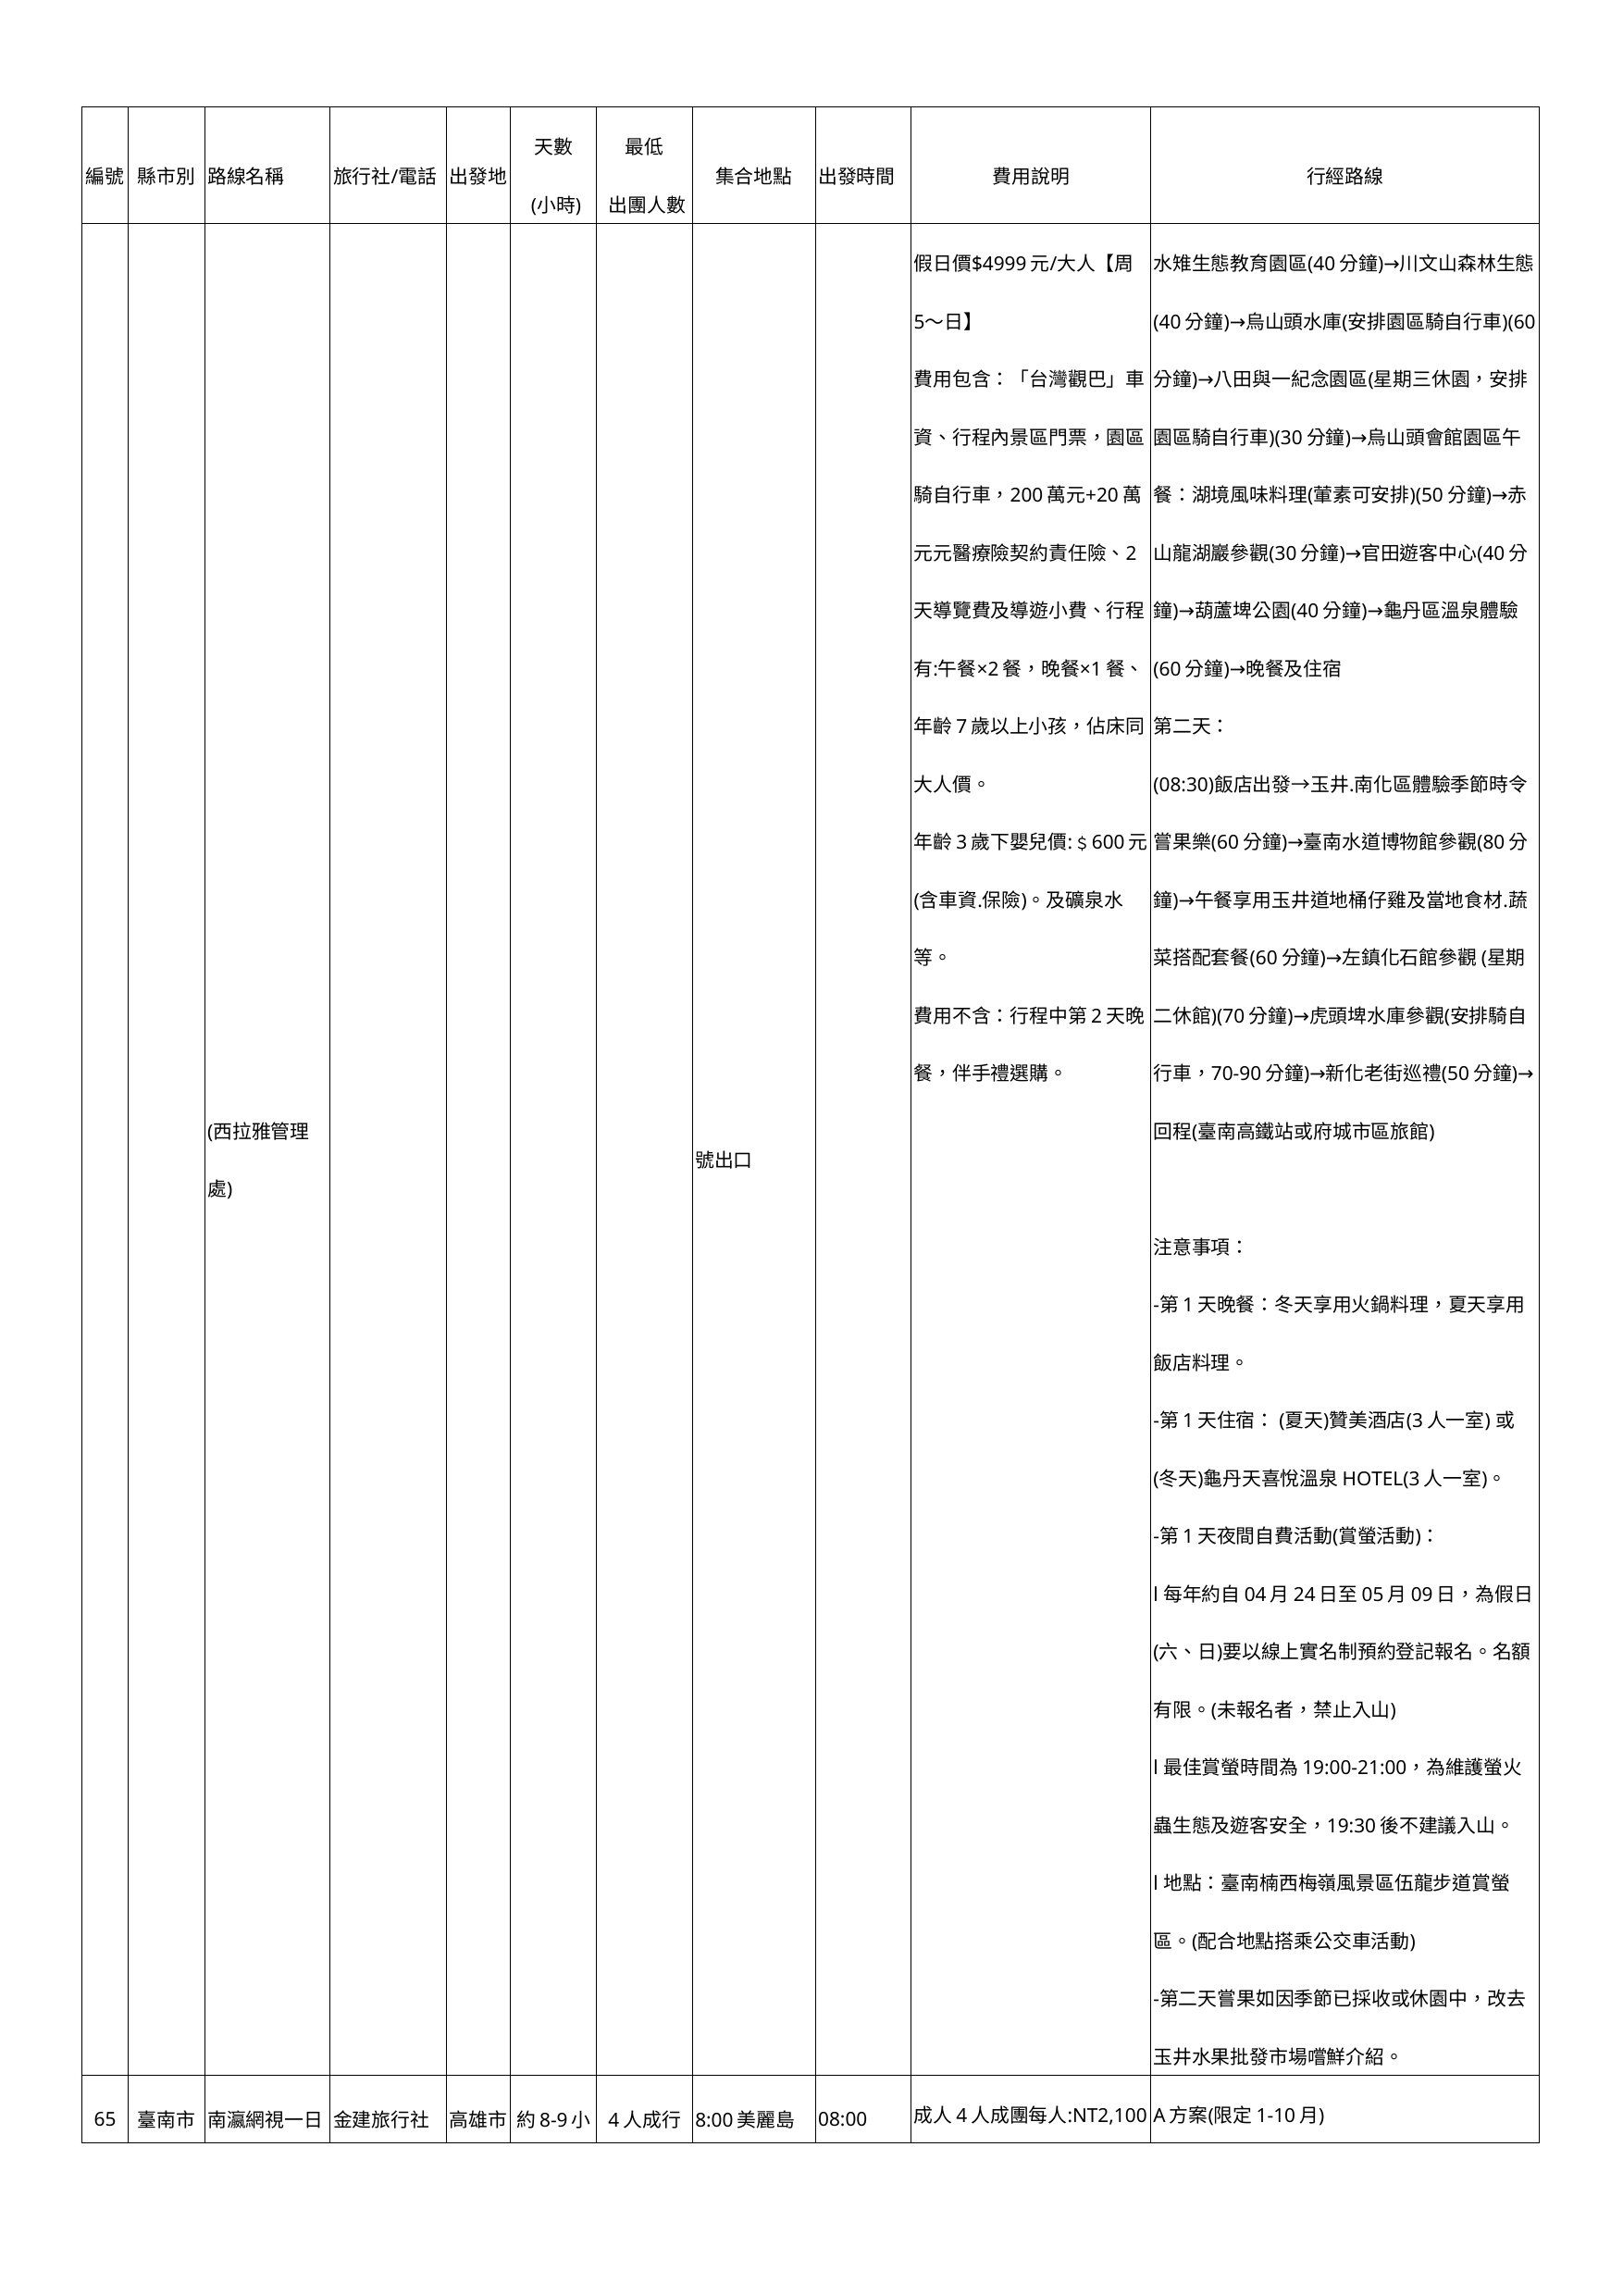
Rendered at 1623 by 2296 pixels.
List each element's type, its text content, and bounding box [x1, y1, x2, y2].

table_header 出發時間 [816, 107, 911, 223]
table_header 出發地 [447, 107, 510, 223]
table_cell 假日價$4999元/大人【周5～日】 費用包含：「台灣觀巴」車資、行程內景區門票，園區騎自行車，200萬元+20萬元元醫療險契約責任險、2天導覽費及導遊小費、行程有:午餐×2餐，晚餐×1餐、年齡7歲以上小孩，佔床同大人價。 年齡3歲下嬰兒價:﹩600元(含車資.保險)。及礦泉水等。 費用不含：行程中第2天晚餐，伴手禮選購。 [911, 224, 1150, 2075]
table_cell [82, 224, 128, 2075]
table_cell 高雄市 [447, 2076, 510, 2141]
table_cell 4人成行 [597, 2076, 692, 2141]
table_header 路線名稱 [205, 107, 329, 223]
table_cell 水雉生態教育園區(40分鐘)→川文山森林生態(40分鐘)→烏山頭水庫(安排園區騎自行車)(60分鐘)→八田與一紀念園區(星期三休園，安排園區騎自行車)(30分鐘)→烏山頭會館園區午餐：湖境風味料理(葷素可安排)(50分鐘)→赤山龍湖巖參觀(30分鐘)→官田遊客中心(40分鐘)→葫蘆埤公園(40分鐘)→龜丹區溫泉體驗 (60分鐘)→晚餐及住宿 第二天： (08:30)飯店出發→玉井.南化區體驗季節時令嘗果樂(60分鐘)→臺南水道博物館參觀(80分鐘)→午餐享用玉井道地桶仔雞及當地食材.蔬菜搭配套餐(60分鐘)→左鎮化石館參觀 (星期二休館)(70分鐘)→虎頭埤水庫參觀(安排騎自行車，70-90分鐘)→新化老街巡禮(50分鐘)→回程(臺南高鐵站或府城市區旅館) 注意事項： -第1天晚餐：冬天享用火鍋料理，夏天享用飯店料理。 -第1天住宿： (夏天)贊美酒店(3人一室) 或(冬天)龜丹天喜悅溫泉HOTEL(3人一室)。 -第1天夜間自費活動(賞螢活動)： l 每年約自04月24日至05月09日，為假日(六、日)要以線上實名制預約登記報名。名額有限。(未報名者，禁止入山) l 最佳賞螢時間為19:00-21:00，為維護螢火蟲生態及遊客安全，19:30後不建議入山。 l 地點：臺南楠西梅嶺風景區伍龍步道賞螢區。(配合地點搭乘公交車活動) -第二天嘗果如因季節已採收或休園中，改去玉井水果批發市場嚐鮮介紹。 [1151, 224, 1539, 2075]
table_cell 8:00美麗島 [693, 2076, 815, 2141]
table_cell [129, 224, 204, 2075]
table_cell 金建旅行社 [330, 2076, 446, 2141]
table_cell 08:00 [816, 2076, 911, 2141]
table_cell [597, 224, 692, 2075]
table_header 集合地點 [693, 107, 815, 223]
table_cell A方案(限定1-10月) [1151, 2076, 1539, 2141]
table_cell 成人4人成團每人:NT2,100 [911, 2076, 1150, 2141]
table_cell 號出口 [693, 224, 815, 2075]
table_cell 臺南市 [129, 2076, 204, 2141]
table_cell (西拉雅管理處) [205, 224, 329, 2075]
table_header 天數 (小時) [511, 107, 596, 223]
table_cell 65 [82, 2076, 128, 2141]
table_header 行經路線 [1151, 107, 1539, 223]
table_header 旅行社/電話 [330, 107, 446, 223]
table_cell 南瀛網視一日 [205, 2076, 329, 2141]
table_cell [816, 224, 911, 2075]
table_header 費用說明 [911, 107, 1150, 223]
table_cell [511, 224, 596, 2075]
table_header 最低 出團人數 [597, 107, 692, 223]
table_cell [330, 224, 446, 2075]
table_cell 約8-9小 [511, 2076, 596, 2141]
table_header 編號 [82, 107, 128, 223]
table_header 縣市別 [129, 107, 204, 223]
table_cell [447, 224, 510, 2075]
